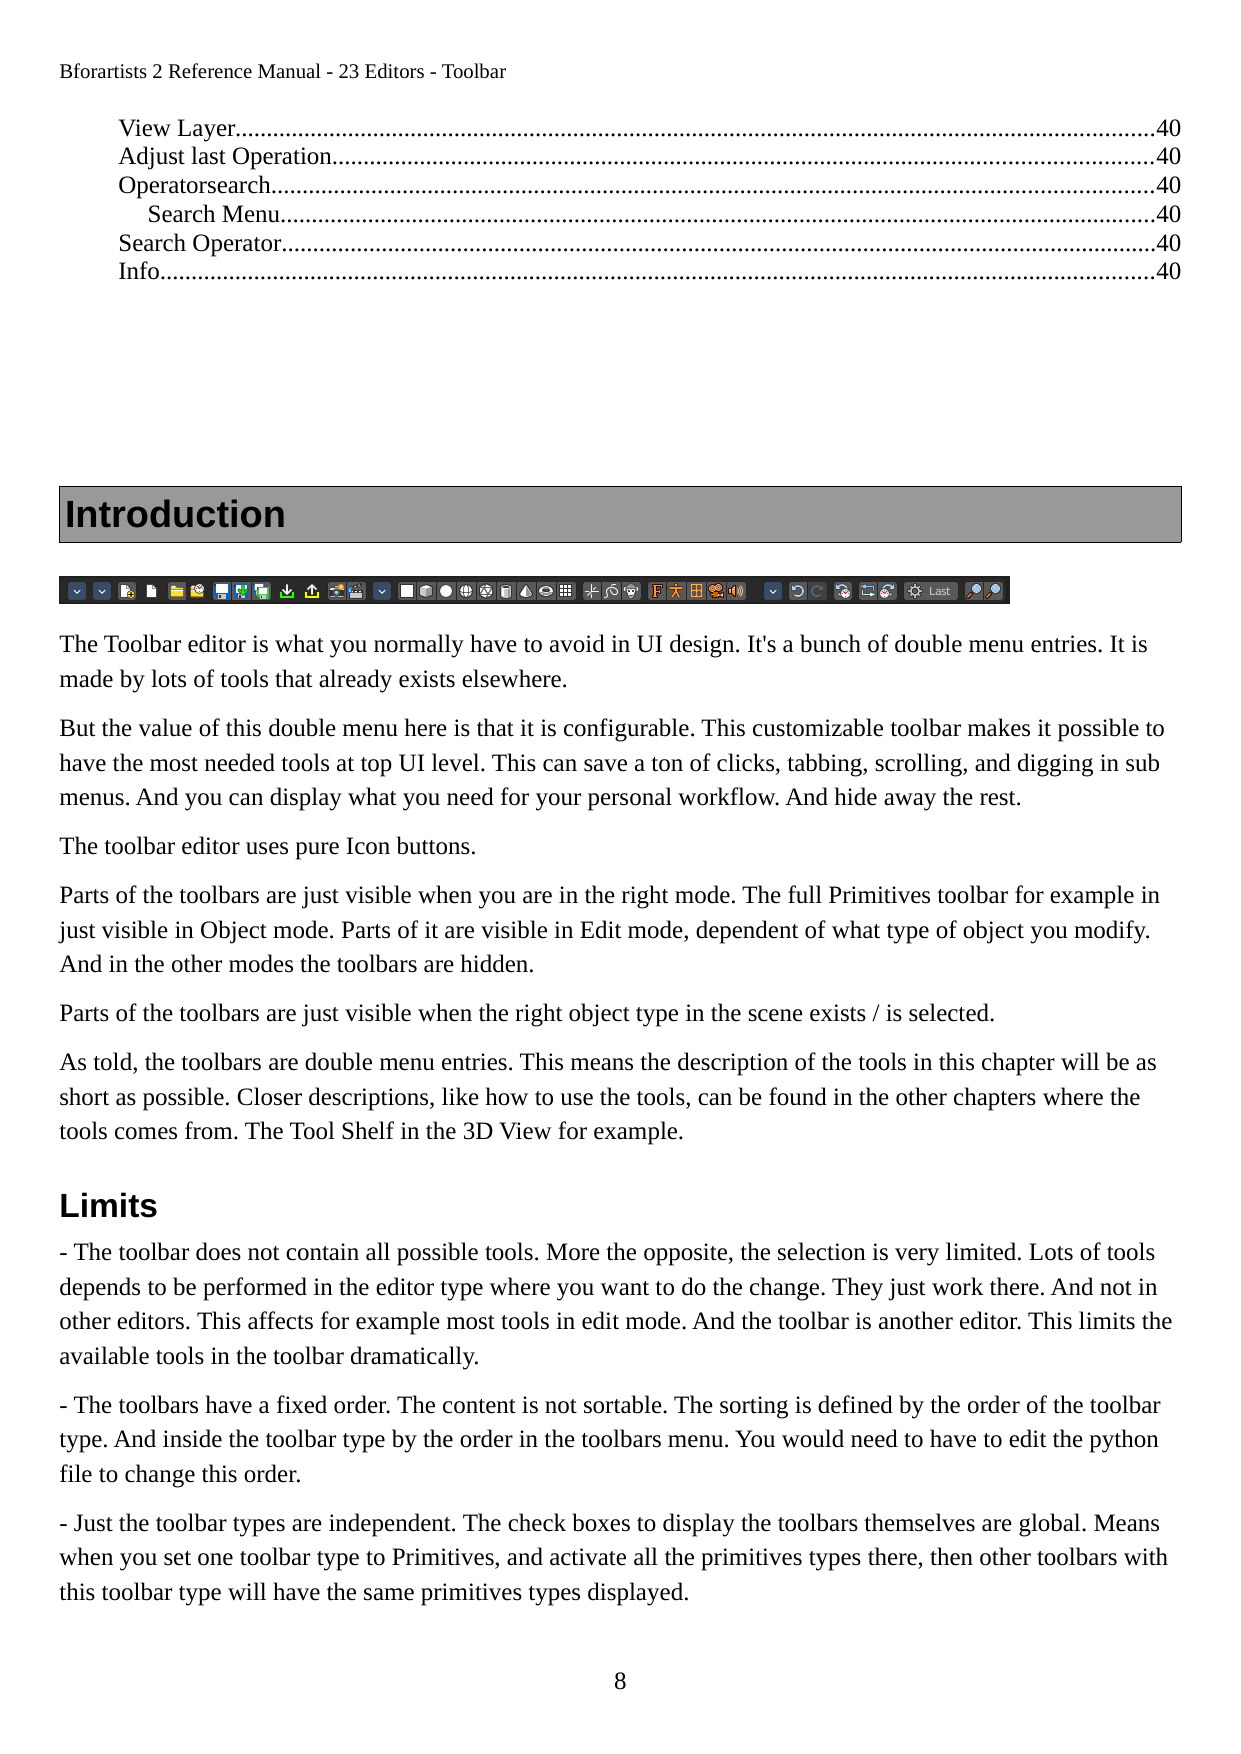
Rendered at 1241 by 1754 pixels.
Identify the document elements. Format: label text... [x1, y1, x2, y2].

picture [59, 576, 1010, 604]
text - The toolbars have a fixed order. The content is not sortable. The sorting is defined by the order of the toolbar type. And inside the toolbar type by the order in the toolbars menu. You would need to have to edit the python file to change this order. [59, 1390, 1181, 1487]
text As told, the toolbars are double menu entries. This means the description of the tools in this chapter will be as short as possible. Closer descriptions, like how to use the tools, can be found in the other chapters where the tools comes from. The Tool Shelf in the 3D View for example. [59, 1047, 1181, 1145]
text Parts of the toolbars are just visible when the right object type in the scene exists / is selected. [59, 998, 1181, 1027]
text Parts of the toolbars are just visible when you are in the right mode. The full Primitives toolbar for example in just visible in Object mode. Parts of it are visible in Edit mode, dependent of what type of object you modify. And in the other modes the toolbars are hidden. [59, 880, 1181, 978]
text Operatorsearch 40 [118, 170, 1181, 199]
text The toolbar editor uses pure Icon buttons. [59, 831, 1181, 860]
text Adjust last Operation 40 [118, 141, 1181, 170]
text View Layer 40 [118, 113, 1181, 141]
text Search Menu 40 [147, 199, 1181, 228]
text - Just the toolbar types are independent. The check boxes to display the toolbars themselves are global. Means when you set one toolbar type to Primitives, and activate all the primitives types there, then other toolbars with this toolbar type will have the same primitives types displayed. [59, 1508, 1181, 1606]
subtitle Limits [59, 1186, 1181, 1225]
text - The toolbar does not contain all possible tools. More the opposite, the selection is very limited. Lots of tools depends to be performed in the editor type where you want to do the change. They just work there. And not in other editors. This affects for example most tools in edit mode. And the toolbar is another editor. This limits the available tools in the toolbar dramatically. [59, 1237, 1181, 1369]
text Search Operator 40 [118, 228, 1181, 256]
table_header Introduction [60, 487, 1181, 542]
text But the value of this double menu here is that it is configurable. This customizable toolbar makes it possible to have the most needed tools at top UI level. This can save a ton of clicks, tabbing, scrolling, and digging in sub menus. And you can display what you need for your personal workflow. And hide away the rest. [59, 713, 1181, 811]
text The Toolbar editor is what you normally have to avoid in UI design. It's a bunch of double menu entries. It is made by lots of tools that already exists elsewhere. [59, 629, 1181, 693]
text Info 40 [118, 256, 1181, 285]
